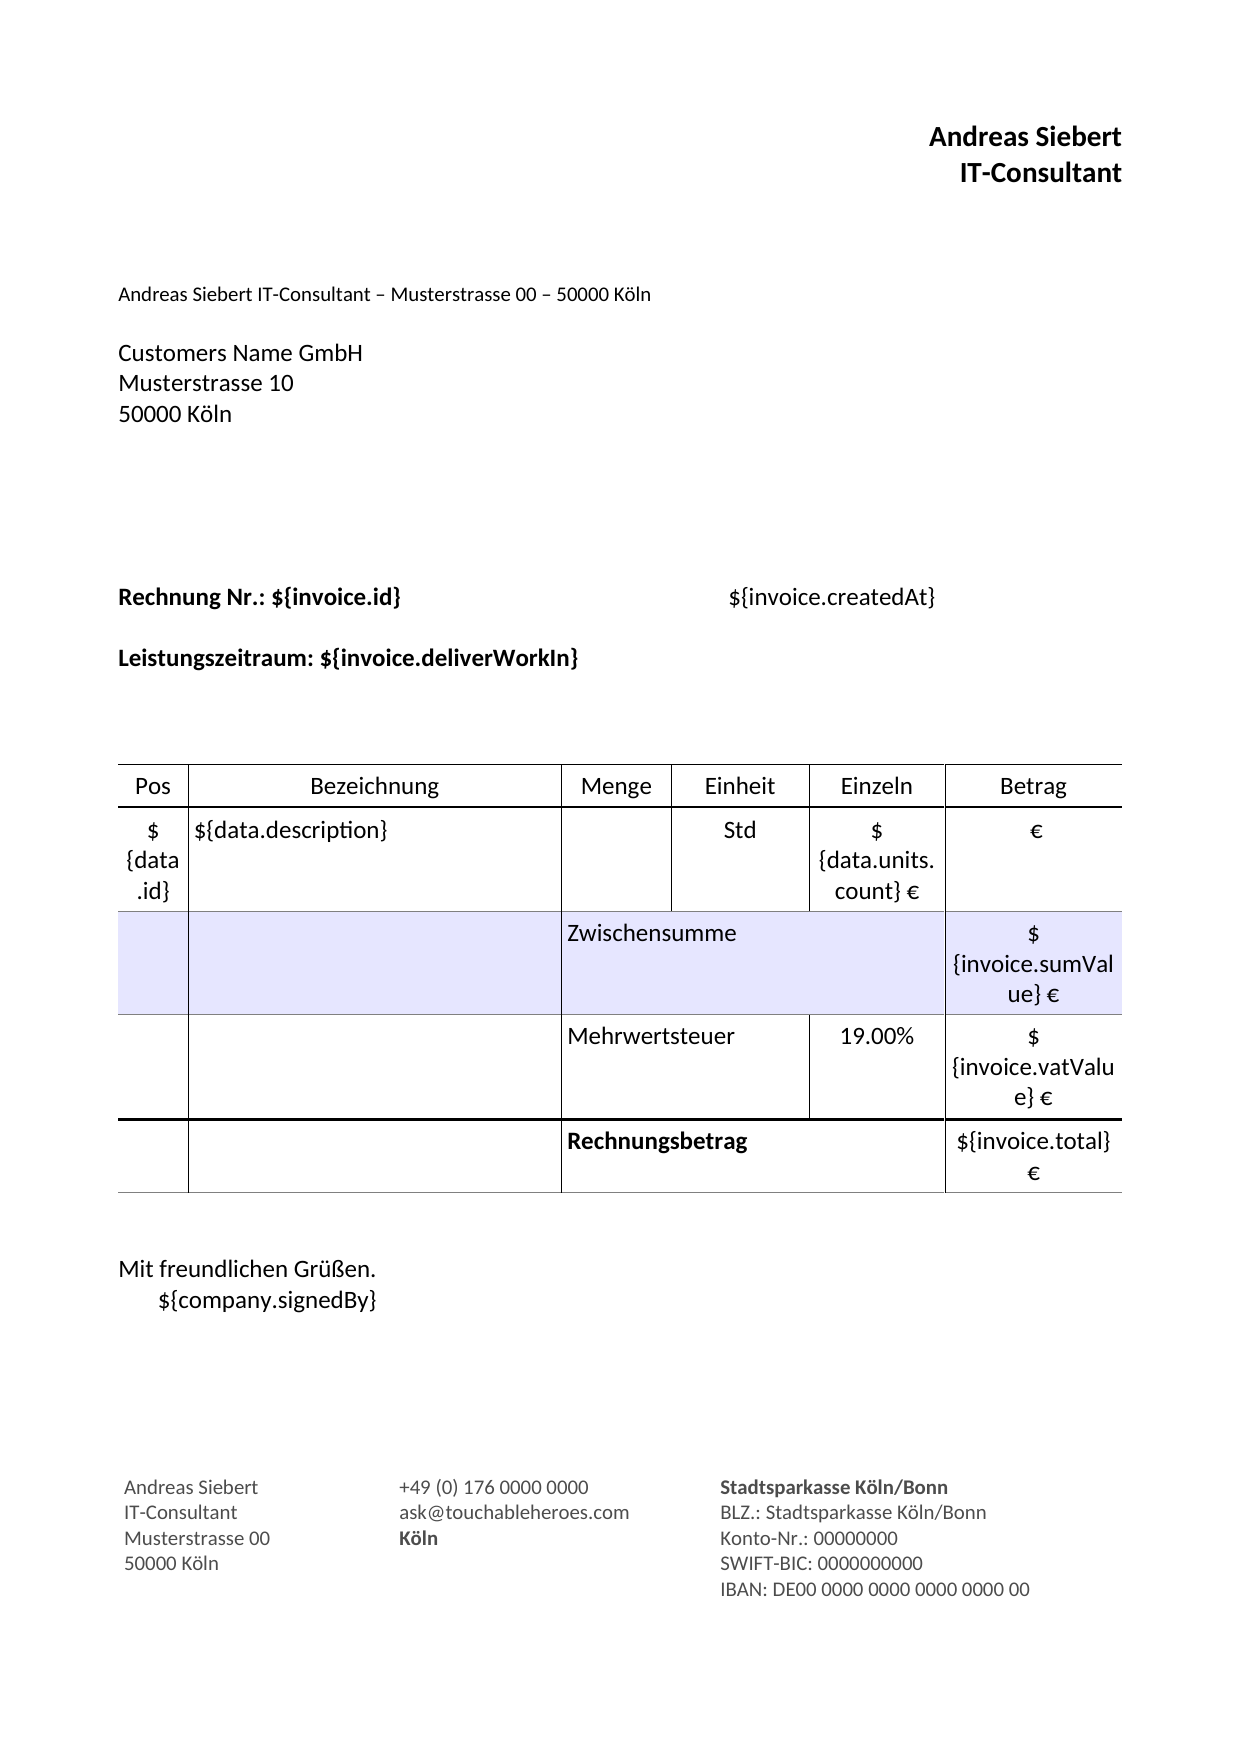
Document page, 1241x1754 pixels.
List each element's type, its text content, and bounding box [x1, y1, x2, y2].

table_cell Rechnungsbetrag [562, 1121, 944, 1192]
table_cell [118, 1121, 188, 1192]
text Andreas Siebert IT-Consultant – Musterstrasse 00 – 50000 Köln [118, 281, 1122, 306]
text Customers Name GmbH [118, 337, 1122, 367]
table_cell € [946, 808, 1122, 911]
table_cell [189, 912, 561, 1014]
table_cell Mehrwertsteuer [562, 1015, 809, 1118]
table_cell ${invoice.sumValue} € [946, 912, 1122, 1014]
table_cell Zwischensumme [562, 912, 944, 1014]
table_cell [118, 1015, 188, 1118]
table_cell ${data.description} [189, 808, 561, 911]
table_cell [189, 1121, 561, 1192]
table_header Menge [562, 765, 671, 806]
table_header Einheit [672, 765, 809, 806]
table_cell 19.00% [810, 1015, 944, 1118]
table_header Bezeichnung [189, 765, 561, 806]
table_cell Std [672, 808, 809, 911]
table_cell ${data.units.count} € [810, 808, 944, 911]
text Rechnung Nr.: ${invoice.id} ${invoice.createdAt} [118, 581, 1122, 612]
table_header Pos [118, 765, 188, 806]
text Musterstrasse 10 [118, 367, 1122, 398]
table_cell ${invoice.vatValue} € [946, 1015, 1122, 1118]
text Mit freundlichen Grüßen. [118, 1253, 1122, 1284]
text Leistungszeitraum: ${invoice.deliverWorkIn} [118, 642, 1122, 673]
text IT-Consultant [118, 154, 1122, 189]
text 50000 Köln [118, 398, 1122, 428]
text Andreas Siebert [118, 118, 1122, 154]
table_cell [189, 1015, 561, 1118]
table_cell ${data.id} [118, 808, 188, 911]
text ${company.signedBy} [118, 1284, 1122, 1314]
table_cell [562, 808, 671, 911]
table_cell ${invoice.total} € [946, 1121, 1122, 1192]
table_header Einzeln [810, 765, 944, 806]
table_cell [118, 912, 188, 1014]
table_header Betrag [946, 765, 1122, 806]
